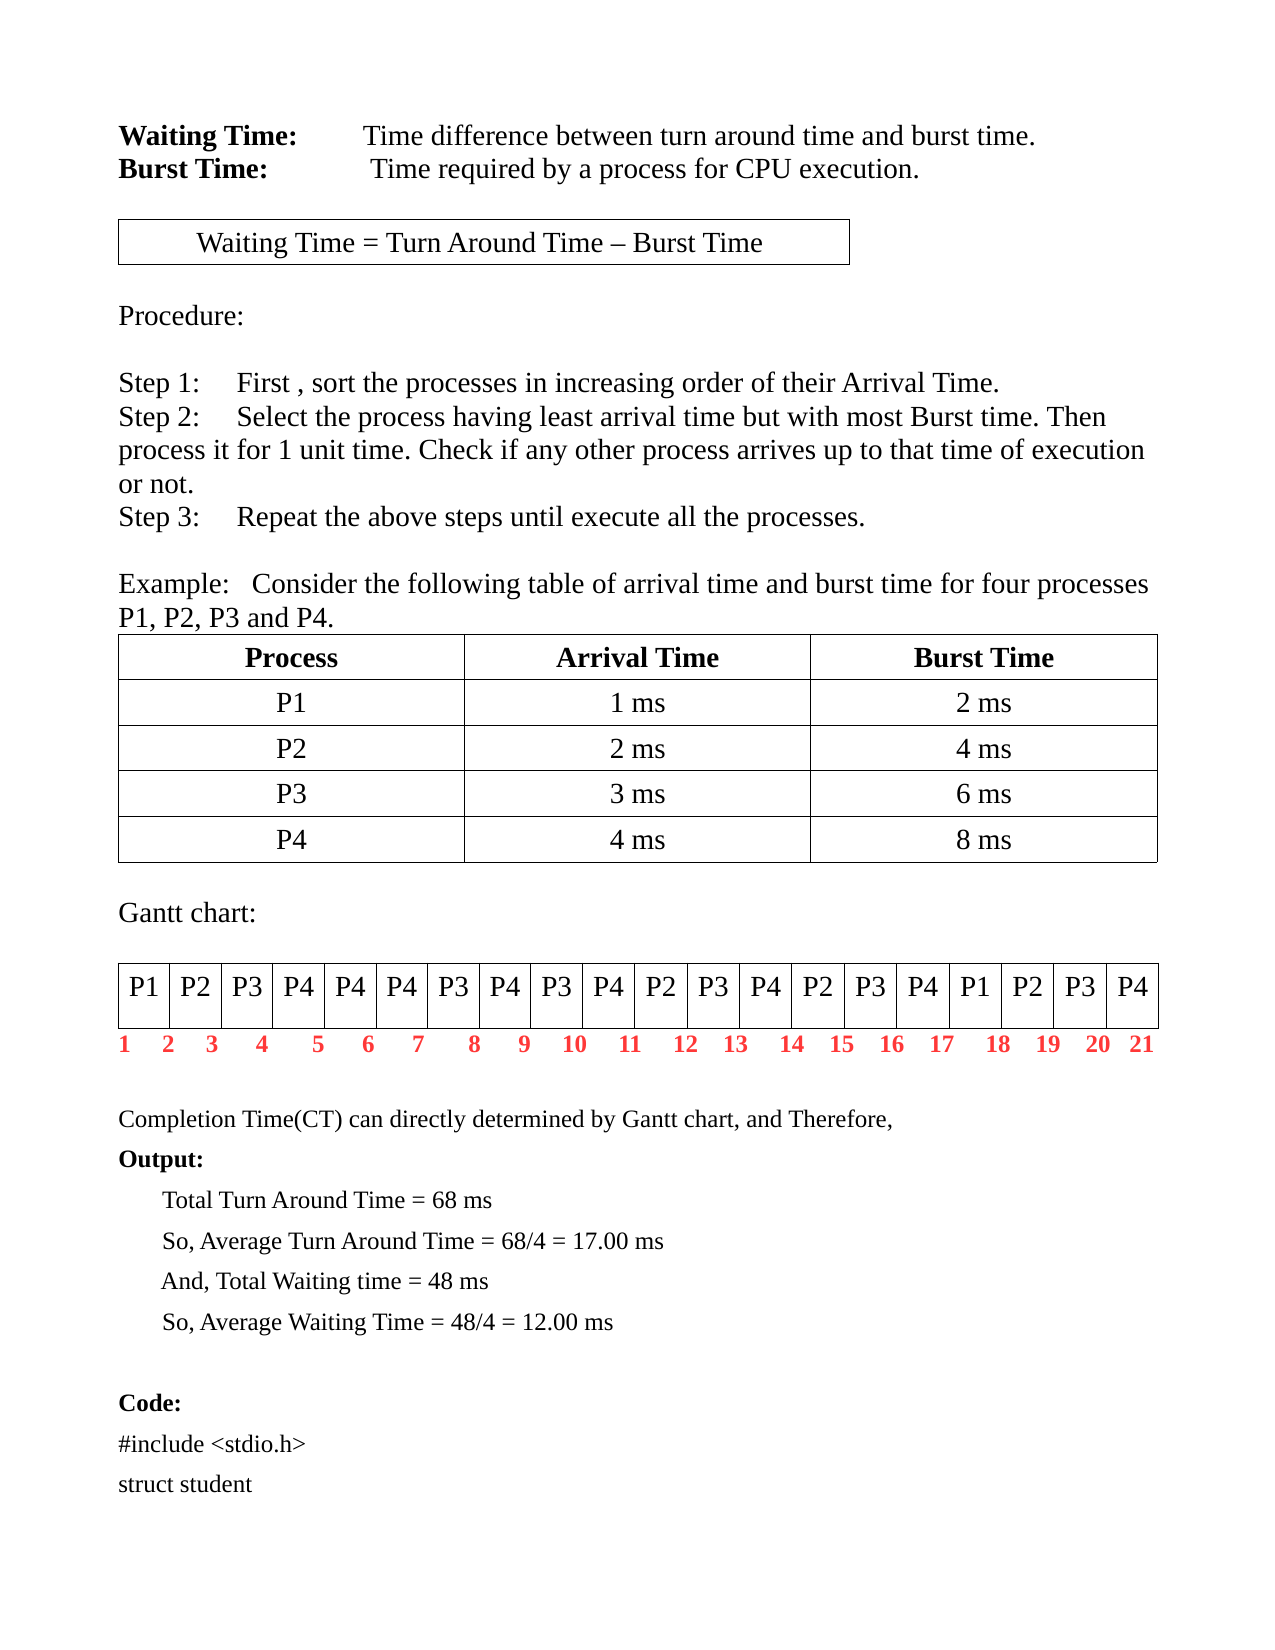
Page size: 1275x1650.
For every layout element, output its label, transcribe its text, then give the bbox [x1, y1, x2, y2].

text Step 2: Select the process having least arrival time but with most Burst time. Then process it for 1 unit time. Check if any other process arrives up to that time of execution or not. [118, 399, 1157, 499]
table_cell P1 [119, 680, 464, 725]
table_header P3 [428, 964, 479, 1028]
table_header P3 [1054, 964, 1106, 1028]
table_cell 6 ms [811, 771, 1157, 816]
text struct student [118, 1469, 1157, 1498]
text #include <stdio.h> [118, 1429, 1157, 1458]
text Step 1: First , sort the processes in increasing order of their Arrival Time. [118, 365, 1157, 399]
table_header P3 [845, 964, 896, 1028]
text Procedure: [118, 298, 1157, 332]
table_header Waiting Time = Turn Around Time – Burst Time [119, 220, 849, 264]
table_header P4 [1107, 964, 1158, 1028]
table_header P4 [273, 964, 324, 1028]
table_cell 4 ms [465, 817, 810, 861]
table_header P4 [897, 964, 949, 1028]
table_cell P4 [119, 817, 464, 861]
table_cell 1 ms [465, 680, 810, 725]
text Total Turn Around Time = 68 ms [118, 1185, 1157, 1214]
table_header P4 [583, 964, 634, 1028]
text So, Average Waiting Time = 48/4 = 12.00 ms [118, 1307, 1157, 1336]
table_header P4 [480, 964, 530, 1028]
table_cell 4 ms [811, 726, 1157, 770]
table_header P4 [377, 964, 427, 1028]
table_header P2 [170, 964, 221, 1028]
table_header P4 [325, 964, 376, 1028]
text Code: [118, 1388, 1157, 1417]
table_header P1 [119, 964, 169, 1028]
table_header P1 [950, 964, 1001, 1028]
text 1 2 3 4 5 6 7 8 9 10 11 12 13 14 15 16 17 18 19 20 21 [118, 1029, 1157, 1057]
text So, Average Turn Around Time = 68/4 = 17.00 ms [118, 1226, 1157, 1254]
text Output: [118, 1144, 1157, 1173]
text Completion Time(CT) can directly determined by Gantt chart, and Therefore, [118, 1104, 1157, 1133]
table_header P2 [635, 964, 687, 1028]
table_header P3 [531, 964, 582, 1028]
table_header P2 [792, 964, 844, 1028]
table_header Burst Time [811, 635, 1157, 679]
text And, Total Waiting time = 48 ms [118, 1266, 1157, 1295]
table_header P3 [688, 964, 739, 1028]
text Example: Consider the following table of arrival time and burst time for four processes P1, P2, P3 and P4. [118, 567, 1157, 634]
table_header Arrival Time [465, 635, 810, 679]
table_header P4 [740, 964, 791, 1028]
table_header P3 [222, 964, 272, 1028]
text Gantt chart: [118, 895, 1157, 929]
table_cell 8 ms [811, 817, 1157, 861]
table_cell 2 ms [811, 680, 1157, 725]
table_cell 3 ms [465, 771, 810, 816]
table_header Process [119, 635, 464, 679]
text Step 3: Repeat the above steps until execute all the processes. [118, 499, 1157, 533]
text Waiting Time: Time difference between turn around time and burst time. [118, 118, 1157, 152]
table_cell P2 [119, 726, 464, 770]
text Burst Time: Time required by a process for CPU execution. [118, 152, 1157, 185]
table_header P2 [1002, 964, 1053, 1028]
table_cell 2 ms [465, 726, 810, 770]
table_cell P3 [119, 771, 464, 816]
